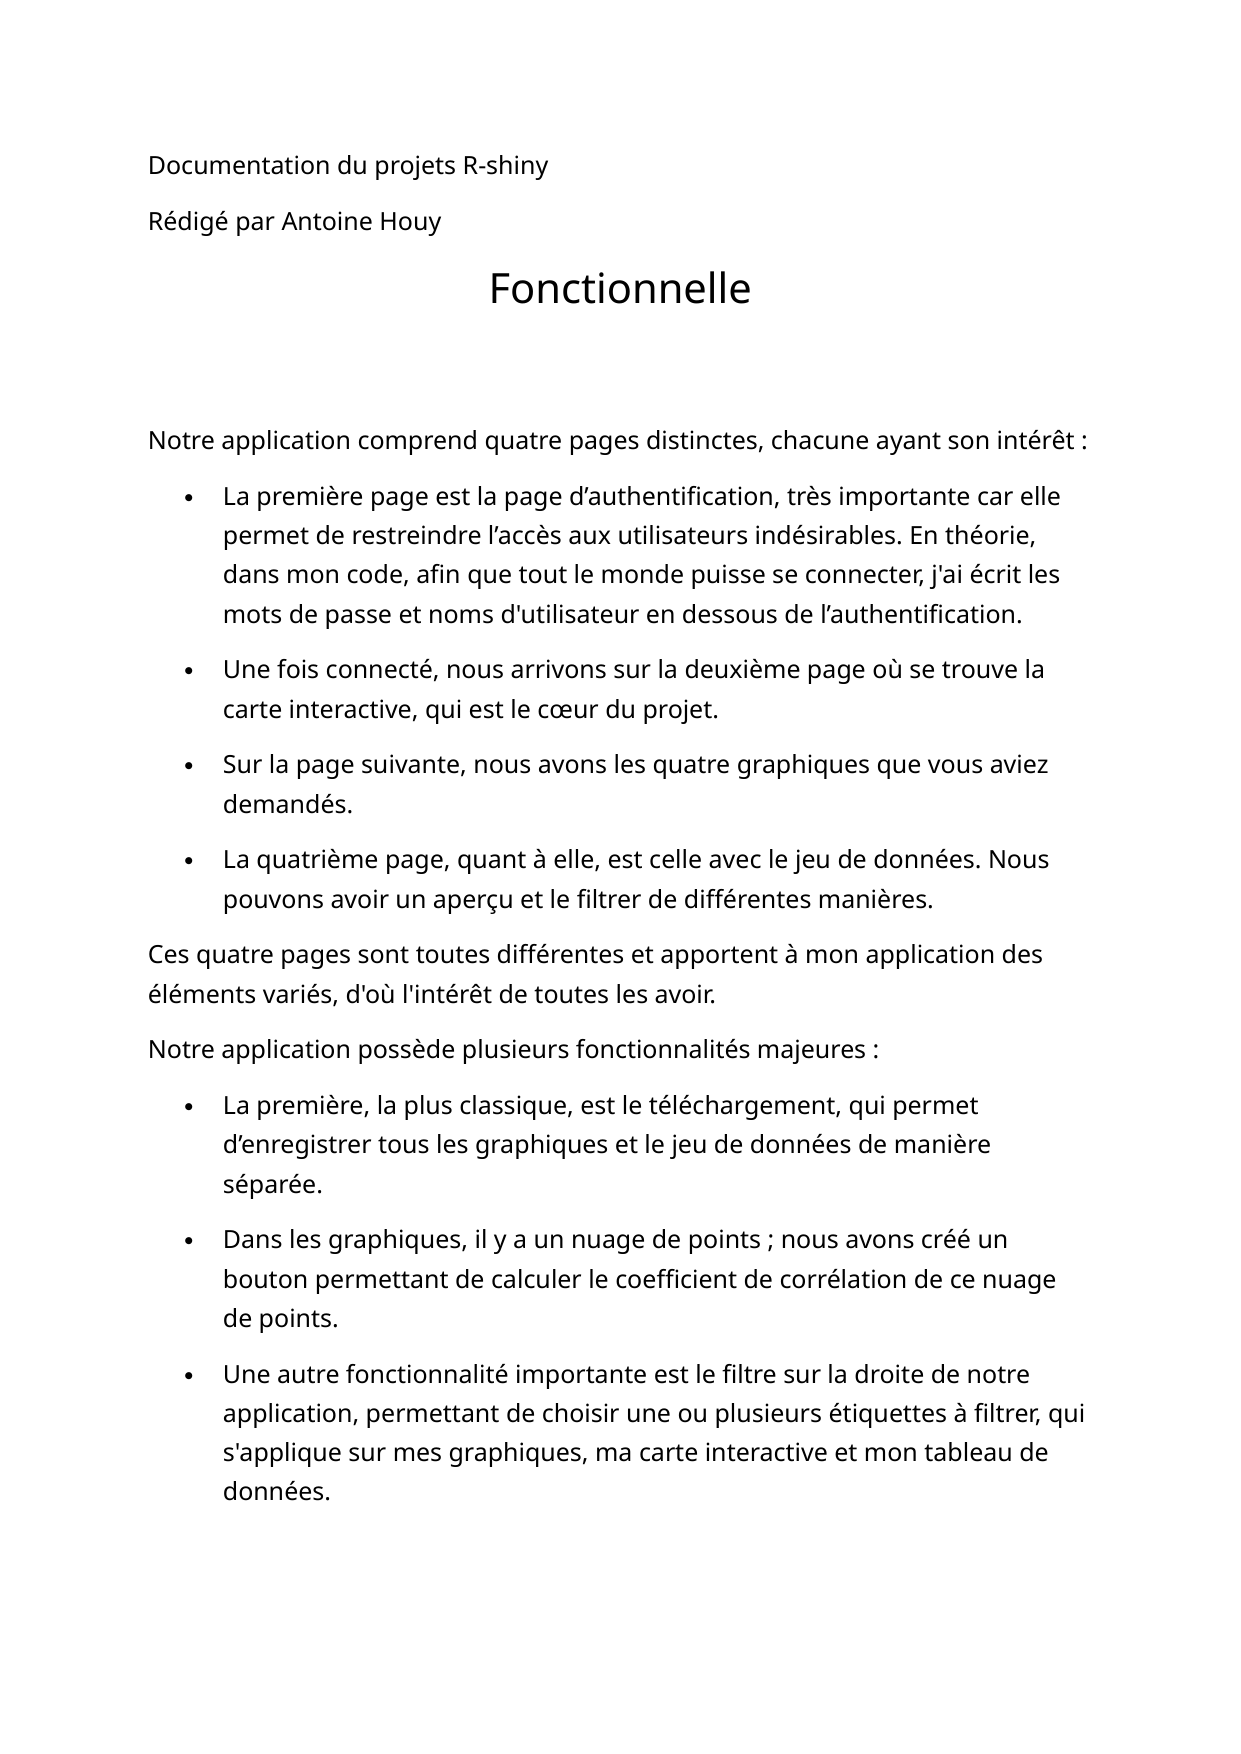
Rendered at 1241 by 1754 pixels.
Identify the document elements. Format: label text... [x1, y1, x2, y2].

text Fonctionnelle [148, 259, 1093, 316]
text Rédigé par Antoine Houy [148, 203, 1093, 237]
list Une fois connecté, nous arrivons sur la deuxième page où se trouve la carte interactive, qui est le cœur du projet. [185, 652, 1093, 725]
list Sur la page suivante, nous avons les quatre graphiques que vous aviez demandés. [185, 747, 1093, 820]
list La première, la plus classique, est le téléchargement, qui permet d’enregistrer tous les graphiques et le jeu de données de manière séparée. [185, 1088, 1093, 1200]
list La quatrième page, quant à elle, est celle avec le jeu de données. Nous pouvons avoir un aperçu et le filtrer de différentes manières. [185, 842, 1093, 915]
text Ces quatre pages sont toutes différentes et apportent à mon application des éléments variés, d'où l'intérêt de toutes les avoir. [148, 937, 1093, 1010]
list La première page est la page d’authentification, très importante car elle permet de restreindre l’accès aux utilisateurs indésirables. En théorie, dans mon code, afin que tout le monde puisse se connecter, j'ai écrit les mots de passe et noms d'utilisateur en dessous de l’authentification. [185, 479, 1093, 630]
list Une autre fonctionnalité importante est le filtre sur la droite de notre application, permettant de choisir une ou plusieurs étiquettes à filtrer, qui s'applique sur mes graphiques, ma carte interactive et mon tableau de données. [185, 1356, 1093, 1508]
text Notre application comprend quatre pages distinctes, chacune ayant son intérêt : [148, 423, 1093, 457]
list Dans les graphiques, il y a un nuage de points ; nous avons créé un bouton permettant de calculer le coefficient de corrélation de ce nuage de points. [185, 1222, 1093, 1334]
text Documentation du projets R-shiny [148, 148, 1093, 182]
text Notre application possède plusieurs fonctionnalités majeures : [148, 1032, 1093, 1066]
